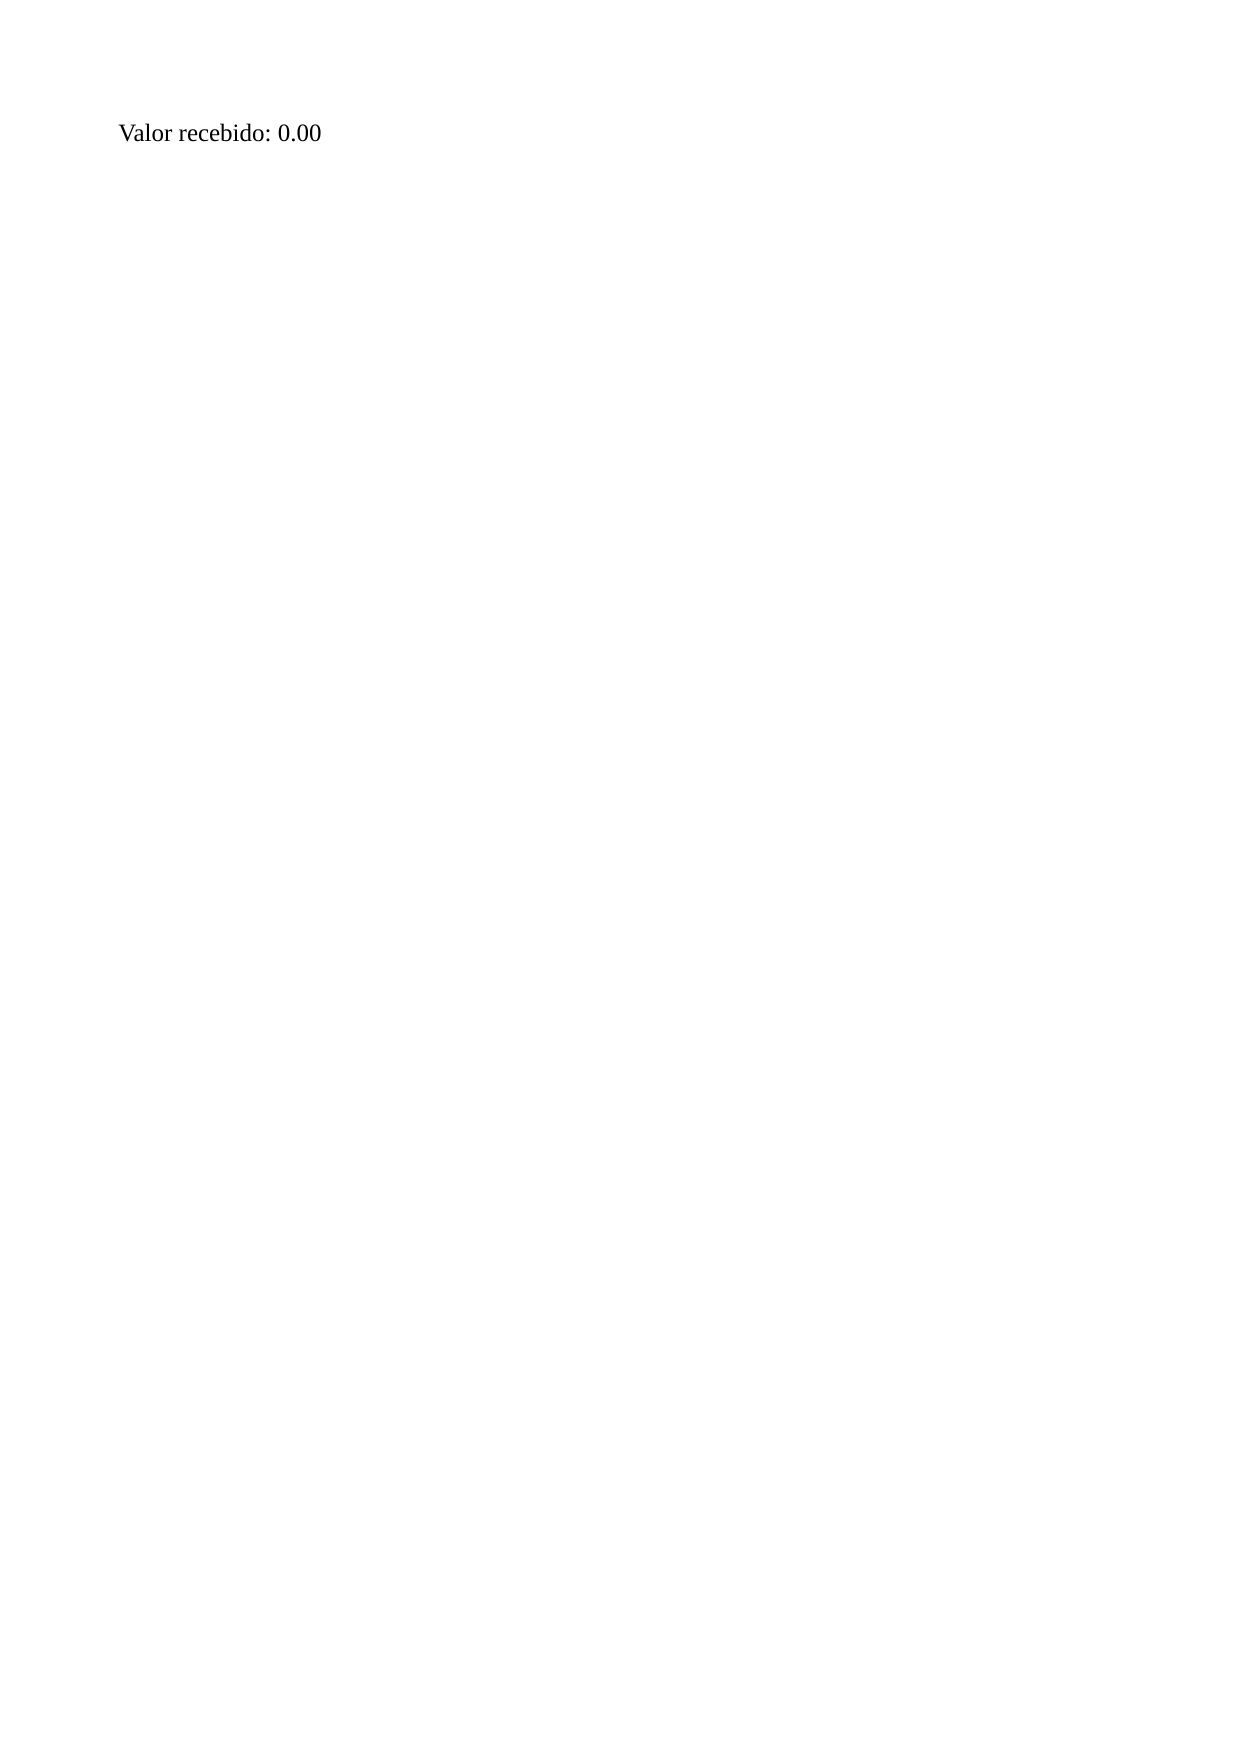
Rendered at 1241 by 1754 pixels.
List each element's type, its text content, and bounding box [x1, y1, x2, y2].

text Valor recebido: 0.00 [118, 118, 1122, 147]
